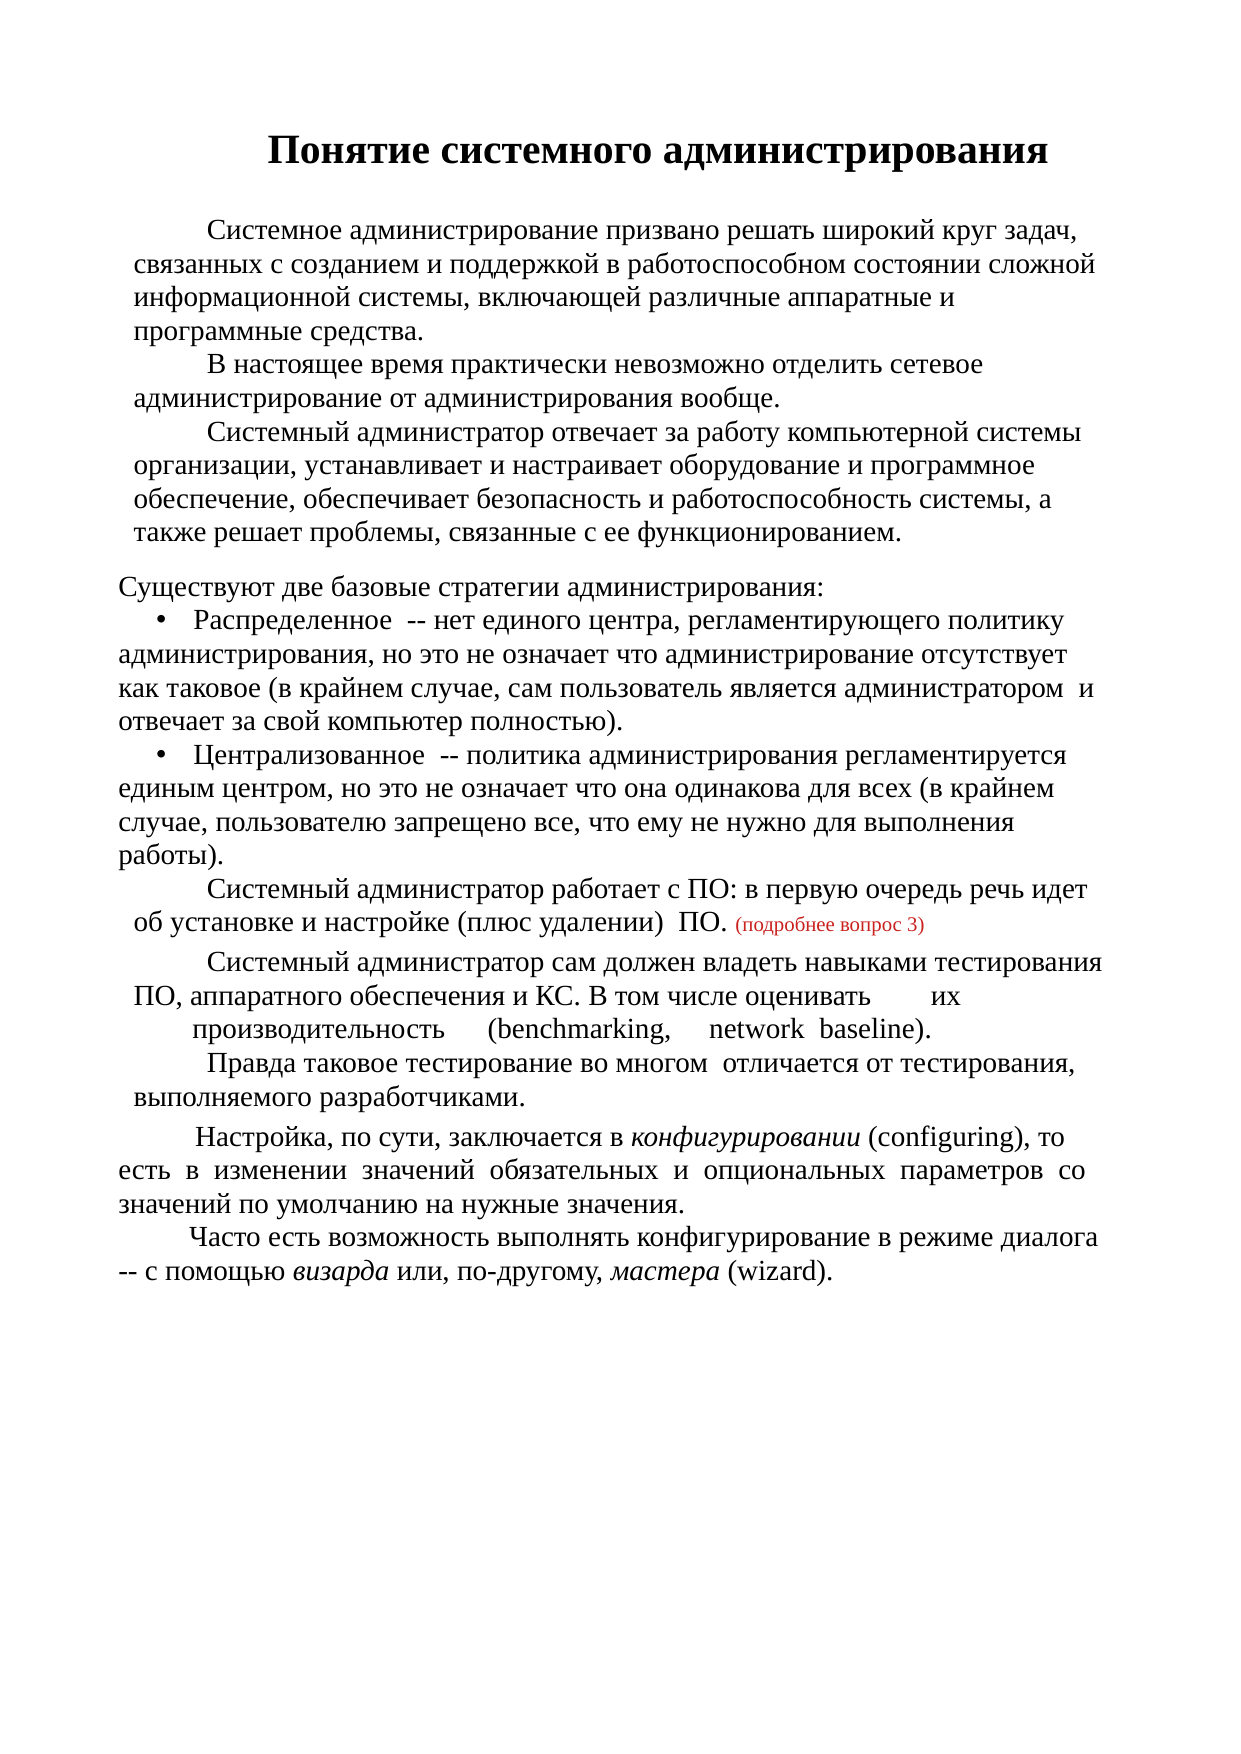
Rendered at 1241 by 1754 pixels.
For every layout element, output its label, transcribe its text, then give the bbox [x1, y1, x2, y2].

text Понятие системного администрирования [133, 124, 1109, 206]
text Правда таковое тестирование во многом отличается от тестирования, выполняемого разработчиками. [133, 1045, 1108, 1112]
text Настройка, по сути, заключается в конфигурировании (configuring), то есть в изменении значений обязательных и опциональных параметров со значений по умолчанию на нужные значения. [118, 1119, 1110, 1219]
text Системный администратор работает с ПО: в первую очередь речь идет об установке и настройке (плюс удалении) ПО. (подробнее вопрос 3) [133, 871, 1108, 938]
text Системный администратор сам должен владеть навыками тестирования ПО, аппаратного обеспечения и КС. В том числе оценивать их производительность (benchmarking, network baseline). [133, 944, 1108, 1045]
list Централизованное -- политика администрирования регламентируется единым центром, но это не означает что она одинакова для всех (в крайнем случае, пользователю запрещено все, что ему не нужно для выполнения работы). [118, 737, 1122, 871]
list Распределенное -- нет единого центра, регламентирующего политику администрирования, но это не означает что администрирование отсутствует как таковое (в крайнем случае, сам пользователь является администратором и отвечает за свой компьютер полностью). [118, 602, 1122, 737]
text В настоящее время практически невозможно отделить сетевое администрирование от администрирования вообще. [133, 347, 1108, 414]
text Часто есть возможность выполнять конфигурирование в режиме диалога -- с помощью визарда или, по-другому, мастера (wizard). [118, 1219, 1110, 1286]
text Системный администратор отвечает за работу компьютерной системы организации, устанавливает и настраивает оборудование и программное обеспечение, обеспечивает безопасность и работоспособность системы, а также решает проблемы, связанные с ее функционированием. [133, 414, 1108, 548]
text Существуют две базовые стратегии администрирования: [118, 569, 1122, 602]
text Системное администрирование призвано решать широкий круг задач, связанных с созданием и поддержкой в работоспособном состоянии сложной информационной системы, включающей различные аппаратные и программные средства. [133, 212, 1109, 347]
